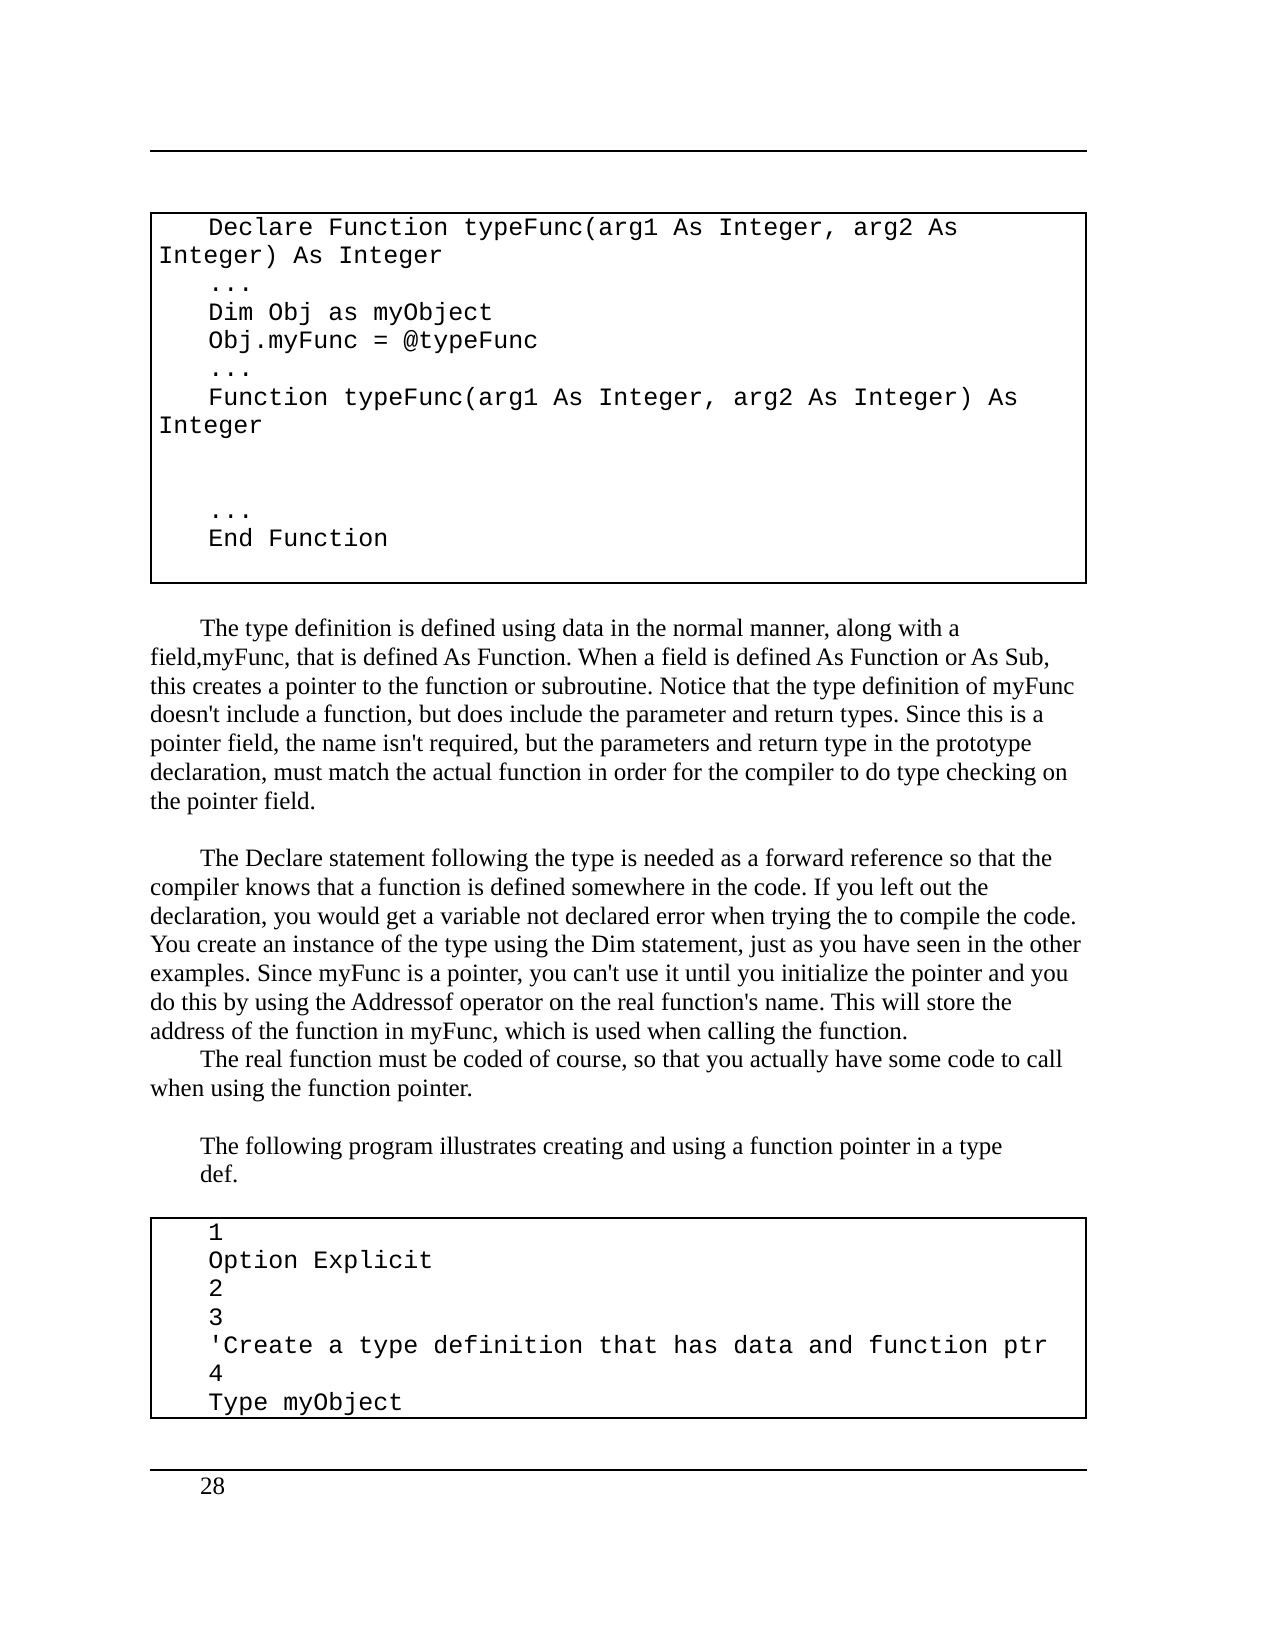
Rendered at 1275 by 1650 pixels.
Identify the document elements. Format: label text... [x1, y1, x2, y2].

text 3 [152, 1302, 1085, 1330]
text The Declare statement following the type is needed as a forward reference so that the compiler knows that a function is defined somewhere in the code. If you left out the declaration, you would get a variable not declared error when trying the to compile the code. You create an instance of the type using the Dim statement, just as you have seen in the other examples. Since myFunc is a pointer, you can't use it until you initialize the pointer and you do this by using the Addressof operator on the real function's name. This will store the address of the function in myFunc, which is used when calling the function. [150, 843, 1087, 1044]
text End Function [152, 524, 1085, 554]
text Type myObject [152, 1387, 1085, 1417]
text Declare Function typeFunc(arg1 As Integer, arg2 As Integer) As Integer [152, 214, 1085, 269]
text Function typeFunc(arg1 As Integer, arg2 As Integer) As Integer [152, 382, 1085, 441]
text Option Explicit [152, 1245, 1085, 1274]
text 'Create a type definition that has data and function ptr [152, 1330, 1085, 1359]
text ... [152, 354, 1085, 382]
text Obj.myFunc = @typeFunc [152, 325, 1085, 354]
text The real function must be coded of course, so that you actually have some code to call when using the function pointer. [150, 1044, 1087, 1102]
text ... [152, 495, 1085, 524]
text The following program illustrates creating and using a function pointer in a type [150, 1131, 1087, 1159]
text Dim Obj as myObject [152, 297, 1085, 325]
text def. [150, 1159, 1087, 1188]
text The type definition is defined using data in the normal manner, along with a field,myFunc, that is defined As Function. When a field is defined As Function or As Sub, this creates a pointer to the function or subroutine. Notice that the type definition of myFunc doesn't include a function, but does include the parameter and return types. Since this is a pointer field, the name isn't required, but the parameters and return type in the prototype declaration, must match the actual function in order for the compiler to do type checking on the pointer field. [150, 613, 1087, 814]
text 4 [152, 1359, 1085, 1387]
text 1 [152, 1219, 1085, 1245]
text 2 [152, 1274, 1085, 1302]
text ... [152, 269, 1085, 297]
